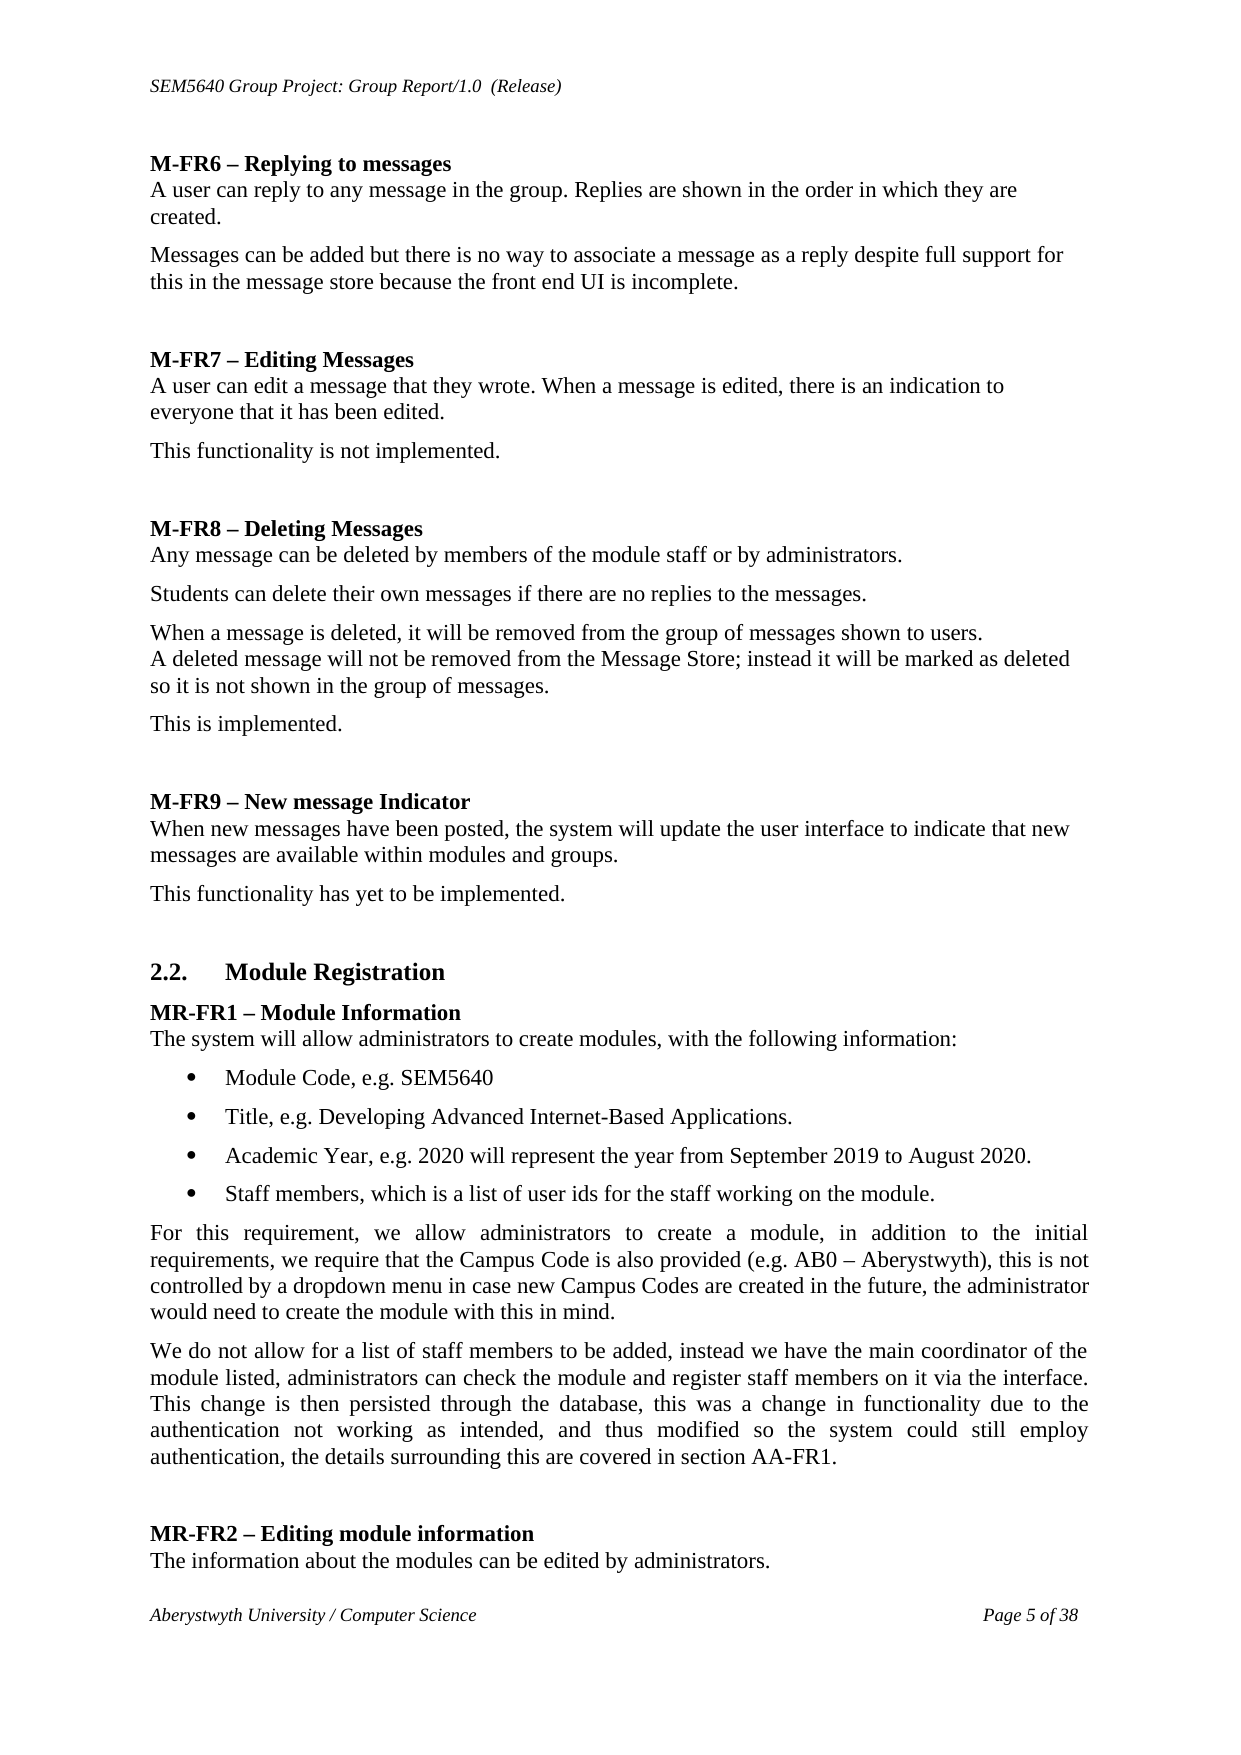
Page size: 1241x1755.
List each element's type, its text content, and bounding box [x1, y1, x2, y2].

text MR-FR1 – Module Information The system will allow administrators to create modules, with the following information: [150, 999, 1090, 1051]
text M-FR6 – Replying to messages A user can reply to any message in the group. Replies are shown in the order in which they are created. [150, 150, 1090, 229]
list Academic Year, e.g. 2020 will represent the year from September 2019 to August 2020. [187, 1142, 1090, 1168]
text Messages can be added but there is no way to associate a message as a reply despite full support for this in the message store because the front end UI is incomplete. [150, 242, 1090, 294]
text M-FR9 – New message Indicator When new messages have been posted, the system will update the user interface to indicate that new messages are available within modules and groups. [150, 788, 1090, 867]
text This functionality is not implemented. [150, 437, 1090, 463]
list Title, e.g. Developing Advanced Internet-Based Applications. [187, 1103, 1090, 1129]
text This is implemented. [150, 711, 1090, 737]
text 2.2. Module Registration [150, 957, 1090, 986]
text Students can delete their own messages if there are no replies to the messages. [150, 580, 1090, 606]
text MR-FR2 – Editing module information The information about the modules can be edited by administrators. [150, 1520, 1090, 1573]
list Module Code, e.g. SEM5640 [187, 1064, 1090, 1090]
text M-FR7 – Editing Messages A user can edit a message that they wrote. When a message is edited, there is an indication to everyone that it has been edited. [150, 346, 1090, 425]
list Staff members, which is a list of user ids for the staff working on the module. [187, 1181, 1090, 1207]
text M-FR8 – Deleting Messages Any message can be deleted by members of the module staff or by administrators. [150, 515, 1090, 568]
text When a message is deleted, it will be removed from the group of messages shown to users. A deleted message will not be removed from the Message Store; instead it will be marked as deleted so it is not shown in the group of messages. [150, 619, 1090, 698]
text For this requirement, we allow administrators to create a module, in addition to the initial requirements, we require that the Campus Code is also provided (e.g. AB0 – Aberystwyth), this is not controlled by a dropdown menu in case new Campus Codes are created in the future, the administrator would need to create the module with this in mind. [150, 1219, 1090, 1325]
text This functionality has yet to be implemented. [150, 880, 1090, 906]
text We do not allow for a list of staff members to be added, instead we have the main coordinator of the module listed, administrators can check the module and register staff members on it via the interface. This change is then persisted through the database, this was a change in functionality due to the authentication not working as intended, and thus modified so the system could still employ authentication, the details surrounding this are covered in section AA-FR1. [150, 1337, 1090, 1469]
